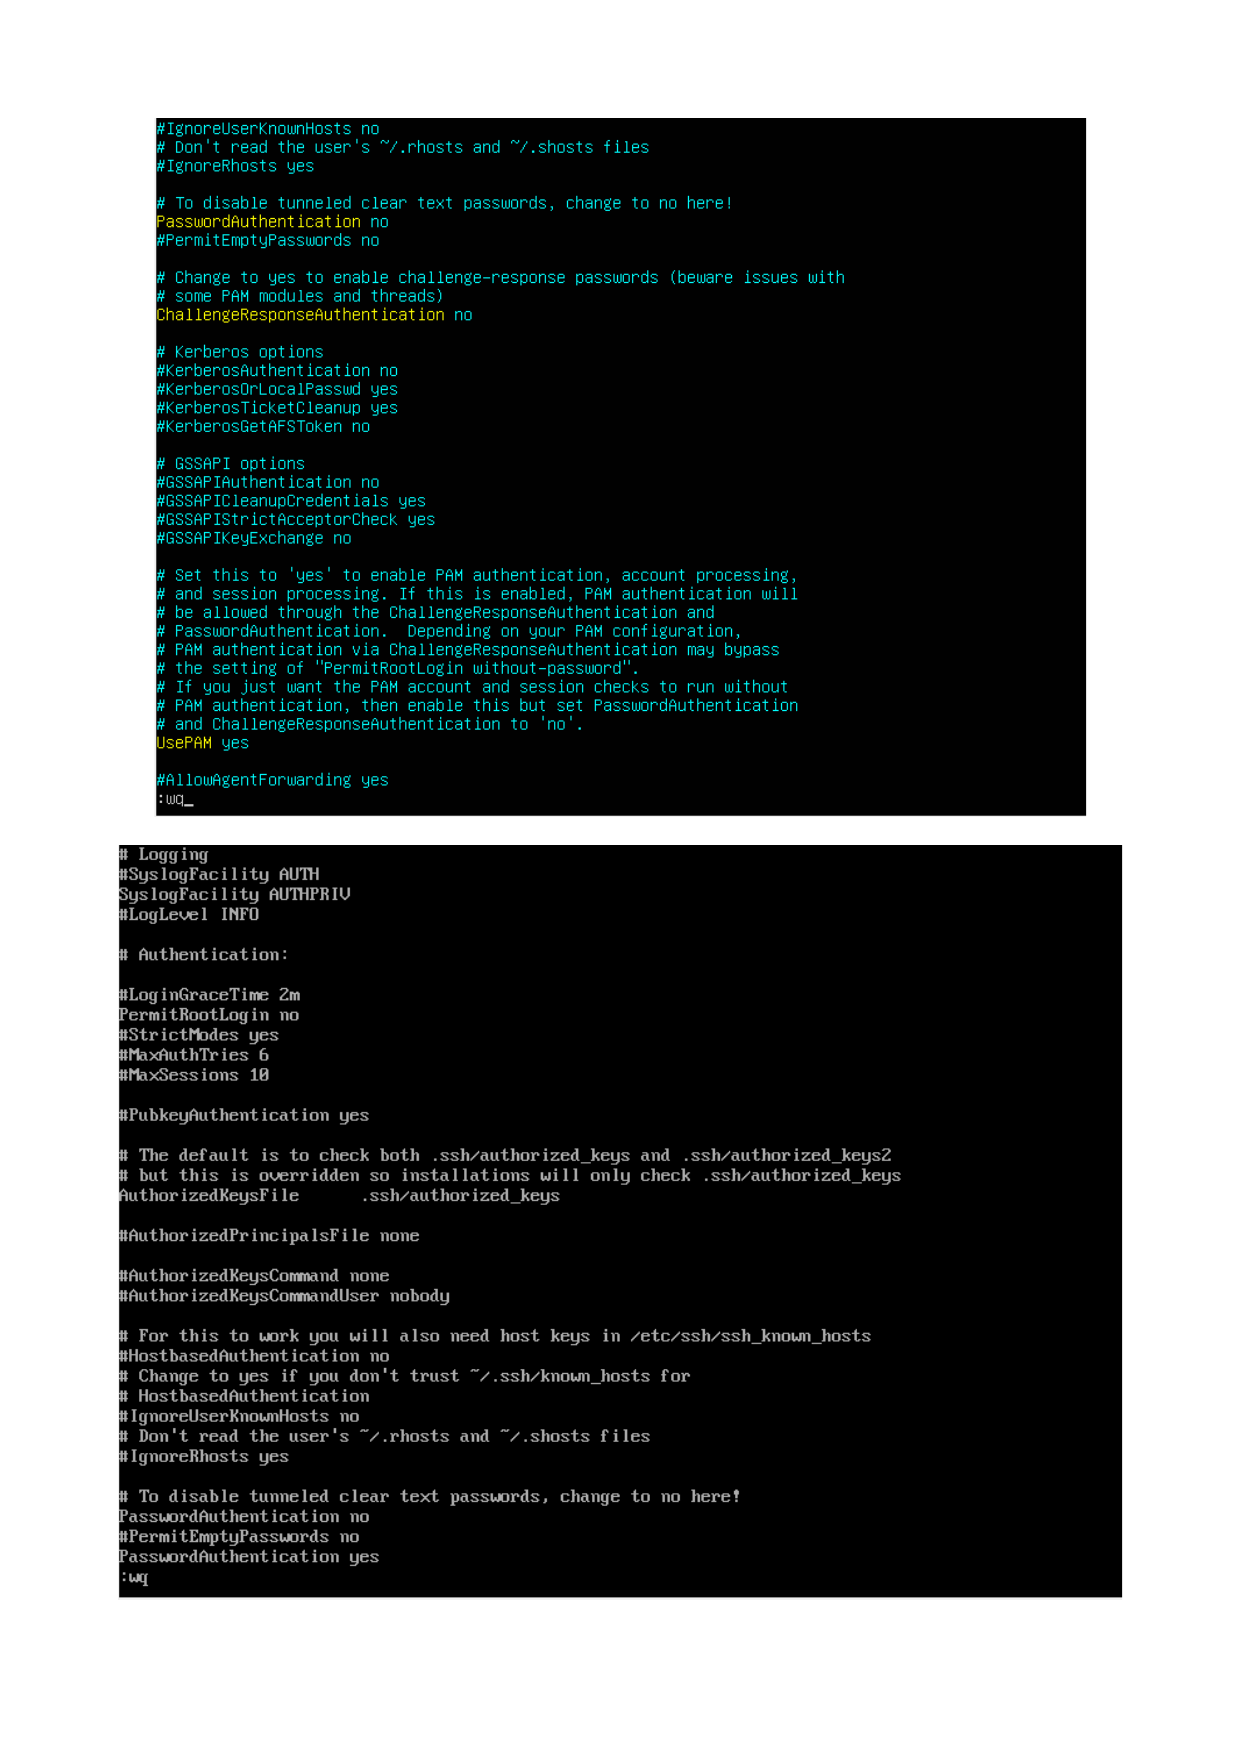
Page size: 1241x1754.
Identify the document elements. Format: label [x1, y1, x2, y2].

picture [154, 118, 1087, 817]
picture [118, 845, 1123, 1600]
